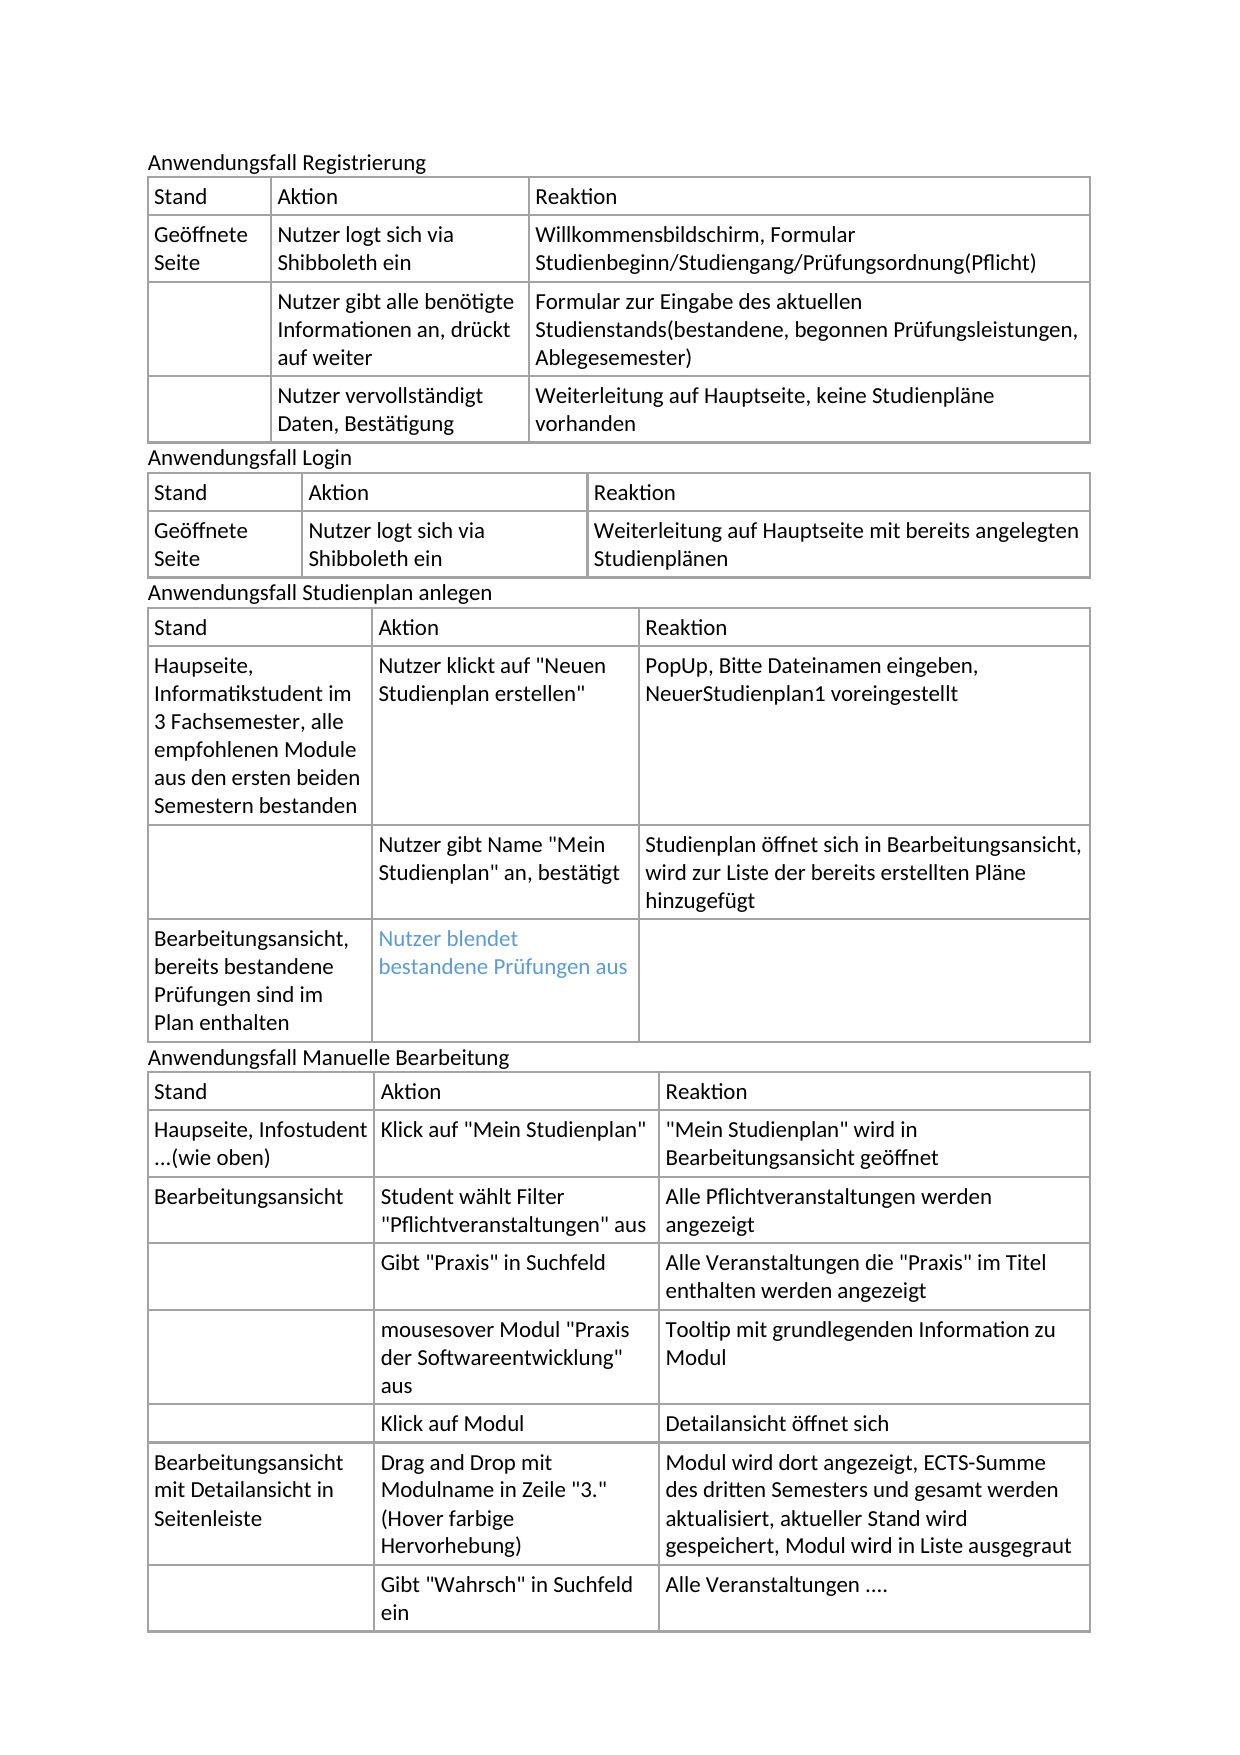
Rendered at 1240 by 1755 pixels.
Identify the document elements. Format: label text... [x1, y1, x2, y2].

table_cell Bearbeitungsansicht, bereits bestandene Prüfungen sind im Plan enthalten [149, 920, 371, 1041]
table_cell Studienplan öffnet sich in Bearbeitungsansicht, wird zur Liste der bereits erstellten Pläne hinzugefügt [640, 826, 1089, 918]
table_cell mousesover Modul "Praxis der Softwareentwicklung" aus [375, 1311, 658, 1403]
table_cell Tooltip mit grundlegenden Information zu Modul [660, 1311, 1089, 1403]
table_cell Nutzer blendet bestandene Prüfungen aus [373, 920, 638, 1041]
table_cell Haupseite, Informatikstudent im 3 Fachsemester, alle empfohlenen Module aus den ersten beiden Semestern bestanden [149, 647, 371, 823]
table_cell Haupseite, Infostudent ...(wie oben) [149, 1111, 373, 1176]
table_cell Nutzer logt sich via Shibboleth ein [272, 216, 528, 281]
table_cell Nutzer gibt alle benötigte Informationen an, drückt auf weiter [272, 283, 528, 375]
table_cell Gibt "Praxis" in Suchfeld [375, 1244, 658, 1308]
table_cell PopUp, Bitte Dateinamen eingeben, NeuerStudienplan1 voreingestellt [640, 647, 1089, 823]
table_cell [149, 1311, 373, 1403]
text Anwendungsfall Login [148, 443, 1092, 472]
table_cell [149, 826, 371, 918]
table_header Stand [149, 474, 301, 510]
table_header Reaktion [530, 178, 1089, 214]
table_cell Alle Veranstaltungen .... [660, 1566, 1089, 1630]
table_cell Nutzer klickt auf "Neuen Studienplan erstellen" [373, 647, 638, 823]
table_cell Nutzer logt sich via Shibboleth ein [303, 512, 586, 576]
table_cell Bearbeitungsansicht [149, 1178, 373, 1242]
table_header Stand [149, 1073, 373, 1109]
table_cell Weiterleitung auf Hauptseite mit bereits angelegten Studienplänen [589, 512, 1089, 576]
table_header Aktion [303, 474, 586, 510]
table_cell [149, 1566, 373, 1630]
table_cell Drag and Drop mit Modulname in Zeile "3." (Hover farbige Hervorhebung) [375, 1444, 658, 1564]
table_cell Modul wird dort angezeigt, ECTS-Summe des dritten Semesters und gesamt werden aktualisiert, aktueller Stand wird gespeichert, Modul wird in Liste ausgegraut [660, 1444, 1089, 1564]
table_header Aktion [373, 609, 638, 645]
table_cell Bearbeitungsansicht mit Detailansicht in Seitenleiste [149, 1444, 373, 1564]
table_cell [149, 283, 270, 375]
table_cell [149, 1244, 373, 1308]
text Anwendungsfall Studienplan anlegen [148, 578, 1092, 607]
table_cell [149, 1405, 373, 1441]
table_cell [149, 377, 270, 441]
table_cell Nutzer vervollständigt Daten, Bestätigung [272, 377, 528, 441]
table_cell Weiterleitung auf Hauptseite, keine Studienpläne vorhanden [530, 377, 1089, 441]
table_cell "Mein Studienplan" wird in Bearbeitungsansicht geöffnet [660, 1111, 1089, 1176]
table_header Reaktion [660, 1073, 1089, 1109]
table_cell Gibt "Wahrsch" in Suchfeld ein [375, 1566, 658, 1630]
table_cell Alle Veranstaltungen die "Praxis" im Titel enthalten werden angezeigt [660, 1244, 1089, 1308]
table_header Stand [149, 178, 270, 214]
table_header Stand [149, 609, 371, 645]
table_cell Alle Pflichtveranstaltungen werden angezeigt [660, 1178, 1089, 1242]
table_cell Klick auf "Mein Studienplan" [375, 1111, 658, 1176]
table_header Reaktion [640, 609, 1089, 645]
table_cell Student wählt Filter "Pflichtveranstaltungen" aus [375, 1178, 658, 1242]
table_header Aktion [272, 178, 528, 214]
table_cell Formular zur Eingabe des aktuellen Studienstands(bestandene, begonnen Prüfungsleistungen, Ablegesemester) [530, 283, 1089, 375]
table_cell Geöffnete Seite [149, 216, 270, 281]
text Anwendungsfall Registrierung [148, 148, 1092, 176]
table_cell Willkommensbildschirm, Formular Studienbeginn/Studiengang/Prüfungsordnung(Pflicht) [530, 216, 1089, 281]
table_cell Klick auf Modul [375, 1405, 658, 1441]
table_header Reaktion [589, 474, 1089, 510]
table_cell Nutzer gibt Name "Mein Studienplan" an, bestätigt [373, 826, 638, 918]
table_cell Detailansicht öffnet sich [660, 1405, 1089, 1441]
table_cell [640, 920, 1089, 1041]
table_cell Geöffnete Seite [149, 512, 301, 576]
text Anwendungsfall Manuelle Bearbeitung [148, 1043, 1092, 1071]
table_header Aktion [375, 1073, 658, 1109]
